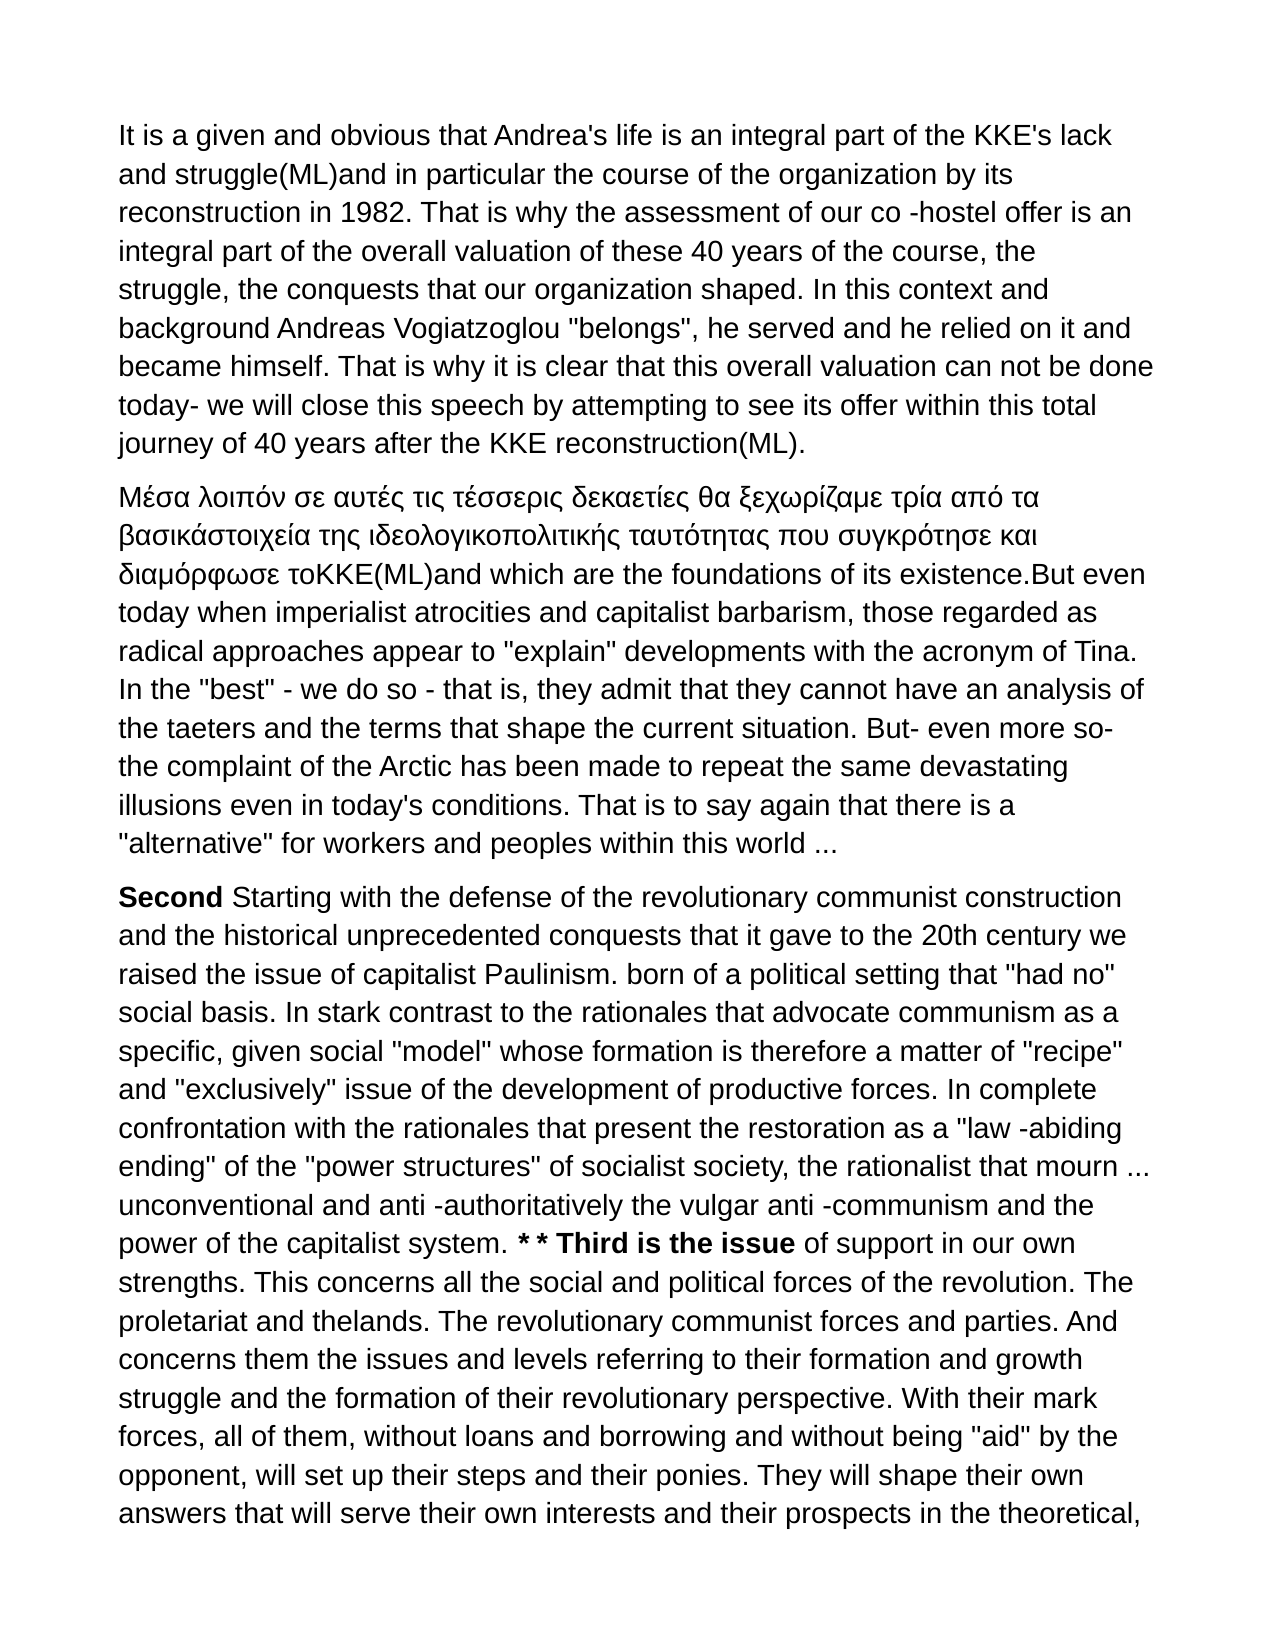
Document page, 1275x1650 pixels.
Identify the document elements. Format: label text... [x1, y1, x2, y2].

text Second Starting with the defense of the revolutionary communist construction and the historical unprecedented conquests that it gave to the 20th century we raised the issue of capitalist Paulinism. born of a political setting that "had no" social basis. In stark contrast to the rationales that advocate communism as a specific, given social "model" whose formation is therefore a matter of "recipe" and "exclusively" issue of the development of productive forces. In complete confrontation with the rationales that present the restoration as a "law -abiding ending" of the "power structures" of socialist society, the rationalist that mourn ... unconventional and anti -authoritatively the vulgar anti -communism and the power of the capitalist system. * * Third is the issue of support in our own strengths. This concerns all the social and political forces of the revolution. The proletariat and thelands. The revolutionary communist forces and parties. And concerns them the issues and levels referring to their formation and growth struggle and the formation of their revolutionary perspective. With their mark forces, all of them, without loans and borrowing and without being "aid" by the opponent, will set up their steps and their ponies. They will shape their own answers that will serve their own interests and their prospects in the theoretical, [118, 879, 1157, 1530]
text It is a given and obvious that Andrea's life is an integral part of the KKE's lack and struggle(ML)and in particular the course of the organization by its reconstruction in 1982. That is why the assessment of our co -hostel offer is an integral part of the overall valuation of these 40 years of the course, the struggle, the conquests that our organization shaped. In this context and background Andreas Vogiatzoglou "belongs", he served and he relied on it and became himself. That is why it is clear that this overall valuation can not be done today- we will close this speech by attempting to see its offer within this total journey of 40 years after the KKE reconstruction(ML). [118, 118, 1157, 460]
text Μέσα λοιπόν σε αυτές τις τέσσερις δεκαετίες θα ξεχωρίζαμε τρία από τα βασικάστοιχεία της ιδεολογικοπολιτικής ταυτότητας που συγκρότησε και διαμόρφωσε τοΚΚΕ(ML)and which are the foundations of its existence.But even today when imperialist atrocities and capitalist barbarism, those regarded as radical approaches appear to "explain" developments with the acronym of Tina. In the "best" - we do so - that is, they admit that they cannot have an analysis of the taeters and the terms that shape the current situation. But- even more so- the complaint of the Arctic has been made to repeat the same devastating illusions even in today's conditions. That is to say again that there is a "alternative" for workers and peoples within this world ... [118, 479, 1157, 860]
